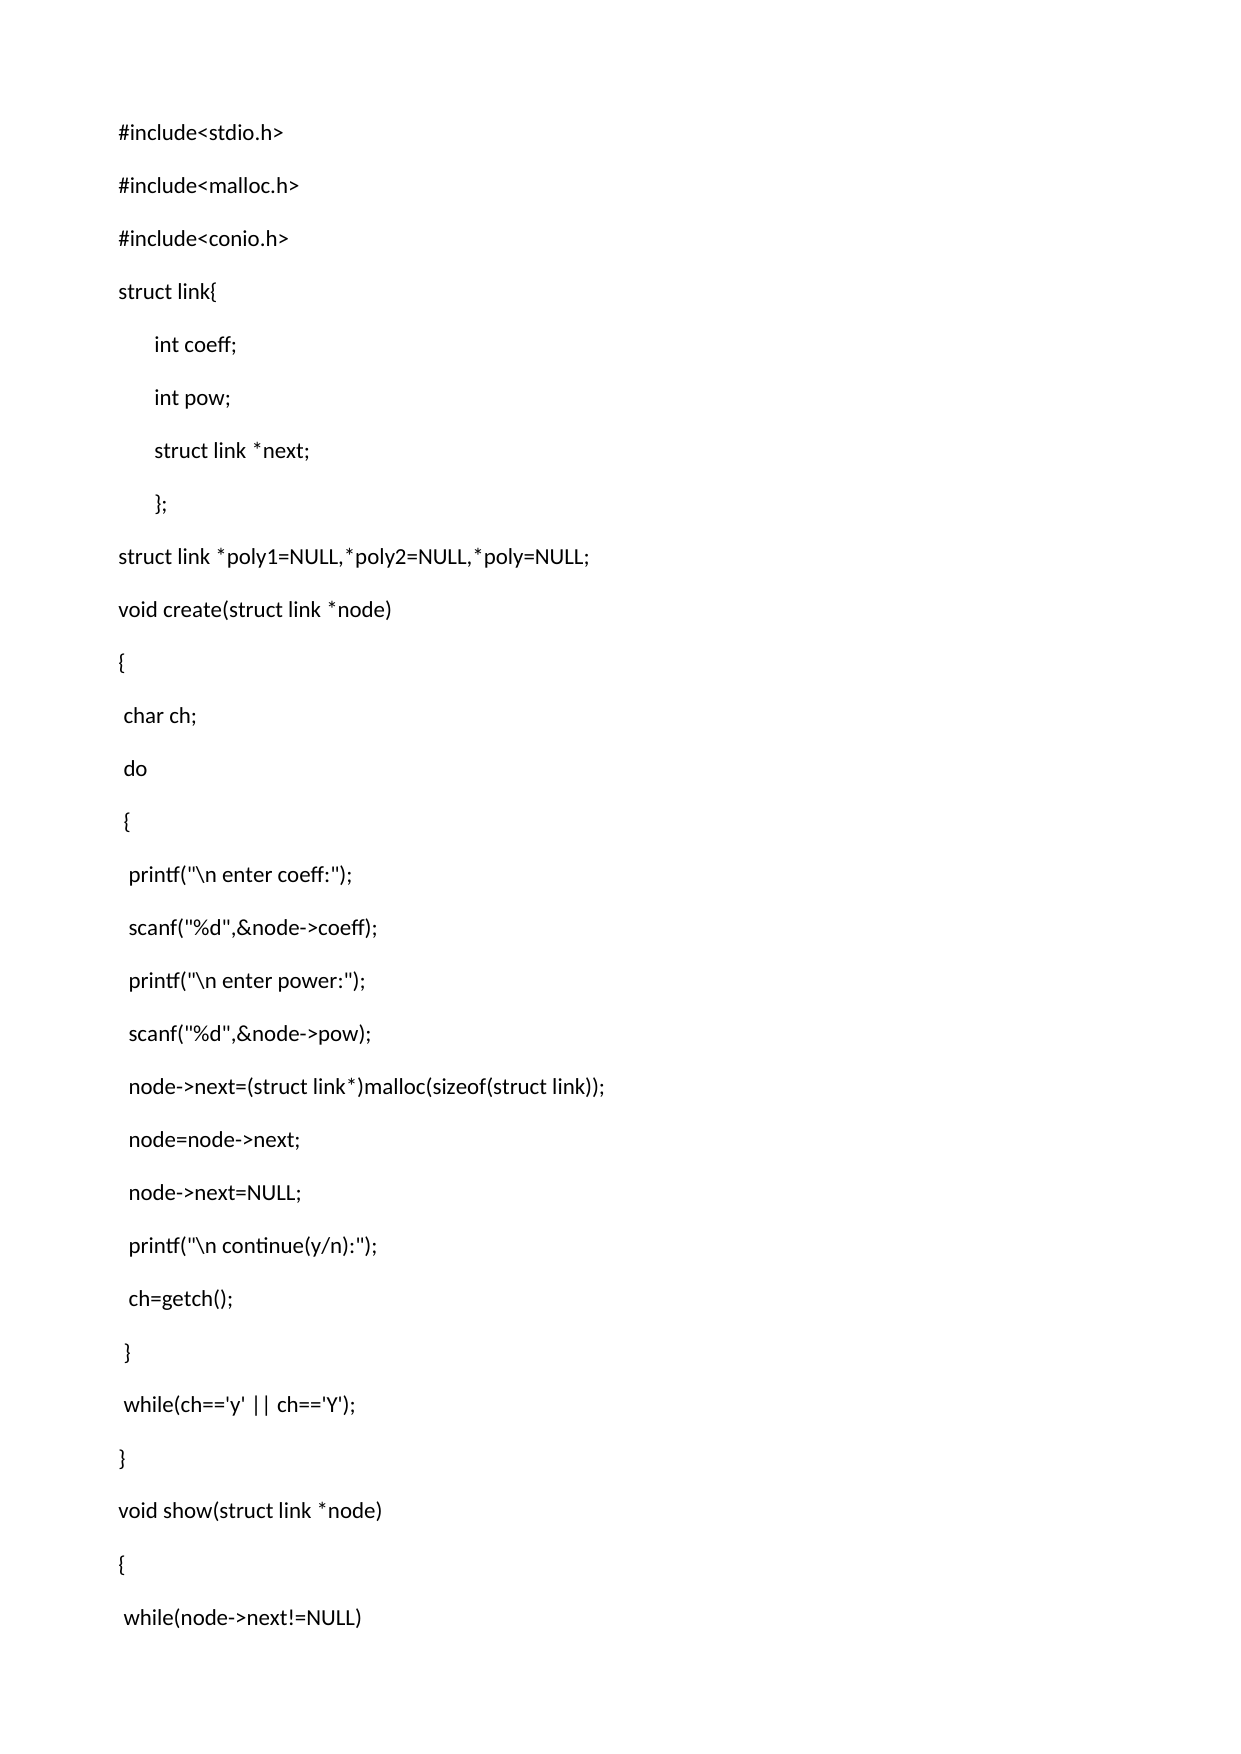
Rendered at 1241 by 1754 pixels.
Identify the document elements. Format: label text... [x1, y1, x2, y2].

text scanf("%d",&node->pow); [118, 1019, 1122, 1047]
text struct link *next; [118, 436, 1122, 464]
text #include<stdio.h> [118, 118, 1122, 146]
text node->next=(struct link*)malloc(sizeof(struct link)); [118, 1072, 1122, 1101]
text void show(struct link *node) [118, 1497, 1122, 1525]
text #include<malloc.h> [118, 171, 1122, 199]
text node->next=NULL; [118, 1178, 1122, 1207]
text #include<conio.h> [118, 224, 1122, 252]
text printf("\n enter coeff:"); [118, 860, 1122, 888]
text node=node->next; [118, 1126, 1122, 1153]
text printf("\n enter power:"); [118, 966, 1122, 994]
text }; [118, 489, 1122, 517]
text } [118, 1444, 1122, 1472]
text do [118, 754, 1122, 782]
text void create(struct link *node) [118, 595, 1122, 623]
text { [118, 1550, 1122, 1578]
text while(ch=='y' || ch=='Y'); [118, 1391, 1122, 1419]
text int coeff; [118, 330, 1122, 358]
text struct link{ [118, 277, 1122, 305]
text int pow; [118, 383, 1122, 411]
text { [118, 807, 1122, 835]
text { [118, 648, 1122, 676]
text printf("\n continue(y/n):"); [118, 1232, 1122, 1259]
text char ch; [118, 701, 1122, 729]
text while(node->next!=NULL) [118, 1603, 1122, 1631]
text } [118, 1338, 1122, 1366]
text struct link *poly1=NULL,*poly2=NULL,*poly=NULL; [118, 542, 1122, 570]
text scanf("%d",&node->coeff); [118, 913, 1122, 941]
text ch=getch(); [118, 1284, 1122, 1313]
